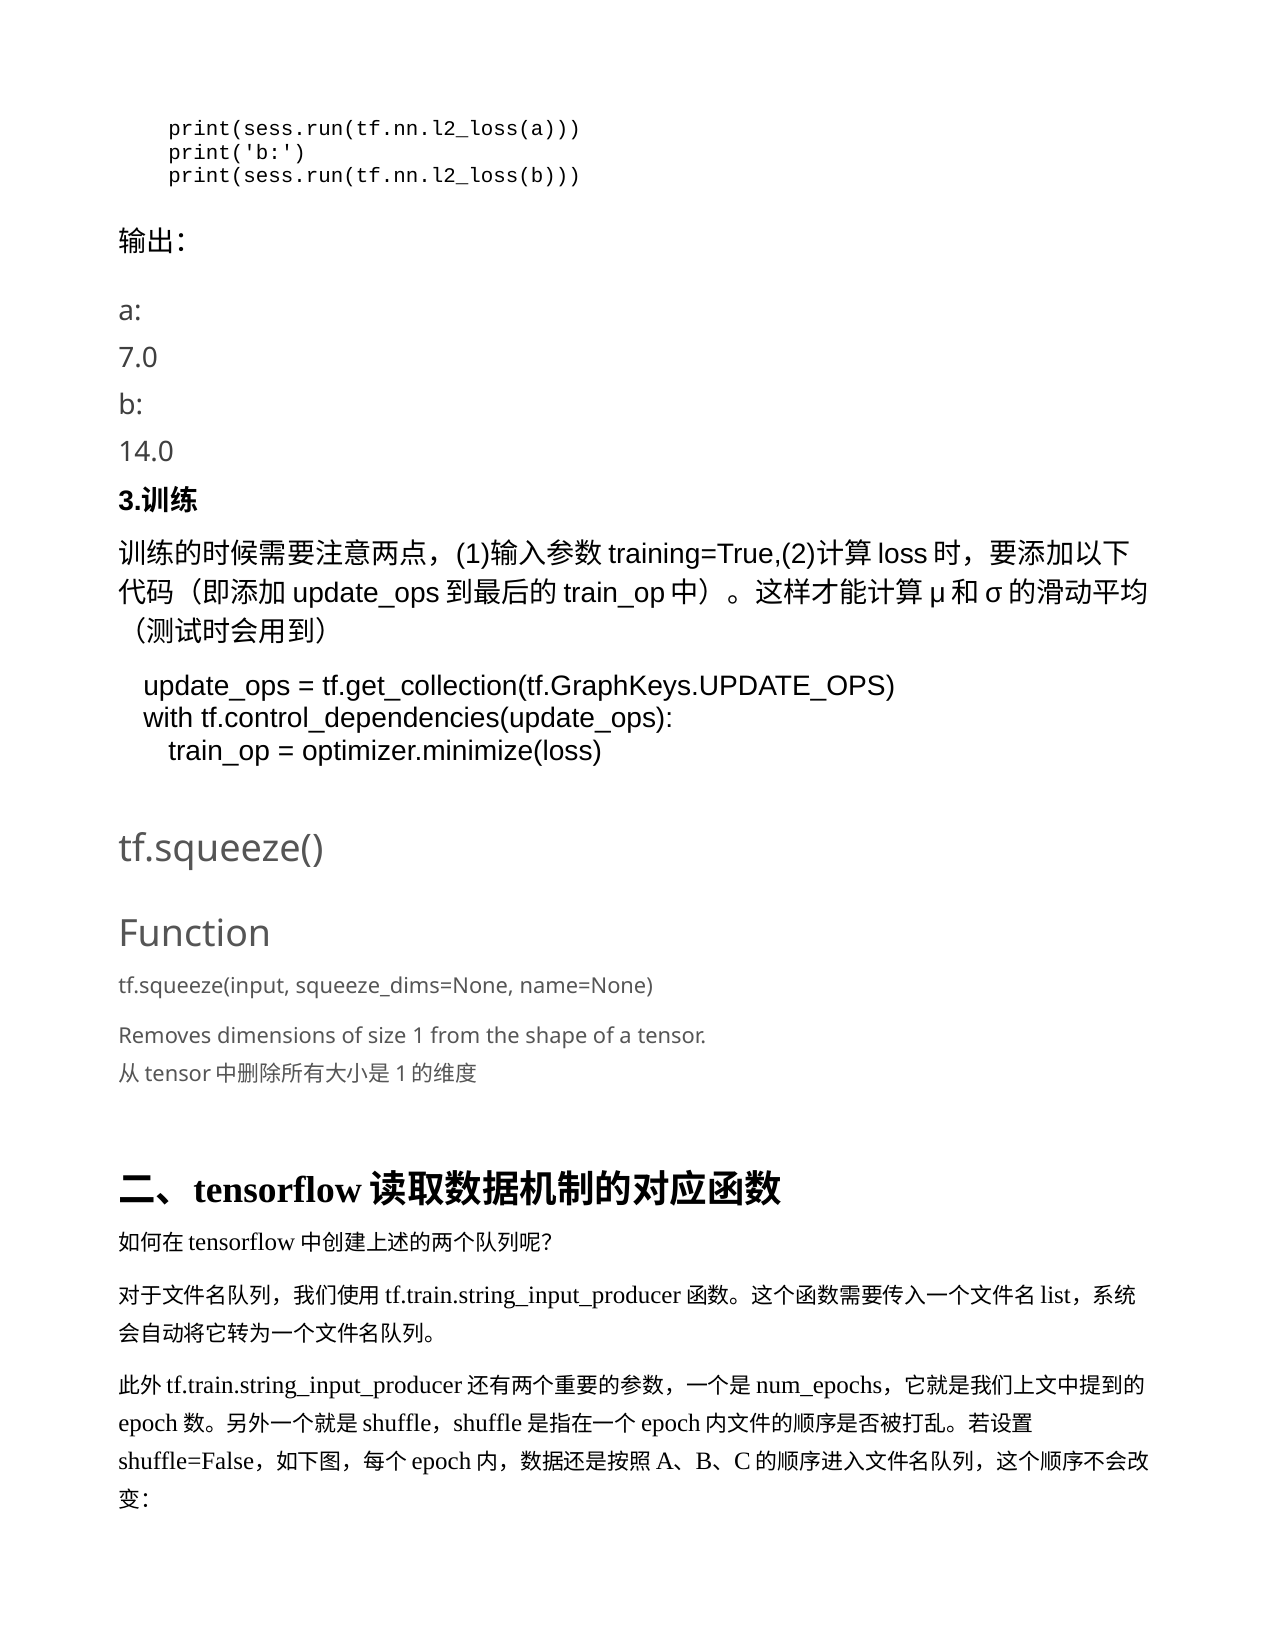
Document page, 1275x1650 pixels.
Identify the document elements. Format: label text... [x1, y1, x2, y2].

text with tf.control_dependencies(update_ops): [118, 701, 1157, 734]
text print(sess.run(tf.nn.l2_loss(a))) [118, 118, 1157, 142]
text update_ops = tf.get_collection(tf.GraphKeys.UPDATE_OPS) [118, 669, 1157, 701]
text 训练的时候需要注意两点，(1)输入参数training=True,(2)计算loss时，要添加以下代码（即添加update_ops到最后的train_op中）。这样才能计算μ和σ的滑动平均（测试时会用到） [118, 537, 1157, 648]
text 此外tf.train.string_input_producer还有两个重要的参数，一个是num_epochs，它就是我们上文中提到的epoch数。另外一个就是shuffle，shuffle是指在一个epoch内文件的顺序是否被打乱。若设置shuffle=False，如下图，每个epoch内，数据还是按照A、B、C的顺序进入文件名队列，这个顺序不会改变： [118, 1368, 1157, 1513]
subtitle tf.squeeze() [118, 821, 1157, 873]
text 输出： [118, 218, 1157, 259]
subtitle 二、tensorflow读取数据机制的对应函数 [118, 1158, 1157, 1213]
text 3.训练 [118, 484, 1157, 516]
text 对于文件名队列，我们使用tf.train.string_input_producer函数。这个函数需要传入一个文件名list，系统会自动将它转为一个文件名队列。 [118, 1278, 1157, 1347]
subtitle Function [118, 906, 1157, 957]
text a: 7.0 b: 14.0 [118, 282, 1157, 469]
text print(sess.run(tf.nn.l2_loss(b))) [118, 165, 1157, 189]
text Removes dimensions of size 1 from the shape of a tensor. 从tensor中删除所有大小是1的维度 [118, 1020, 1157, 1088]
text print('b:') [118, 142, 1157, 165]
text train_op = optimizer.minimize(loss) [118, 734, 1157, 767]
text tf.squeeze(input, squeeze_dims=None, name=None) [118, 970, 1157, 999]
text 如何在tensorflow中创建上述的两个队列呢？ [118, 1225, 1157, 1257]
